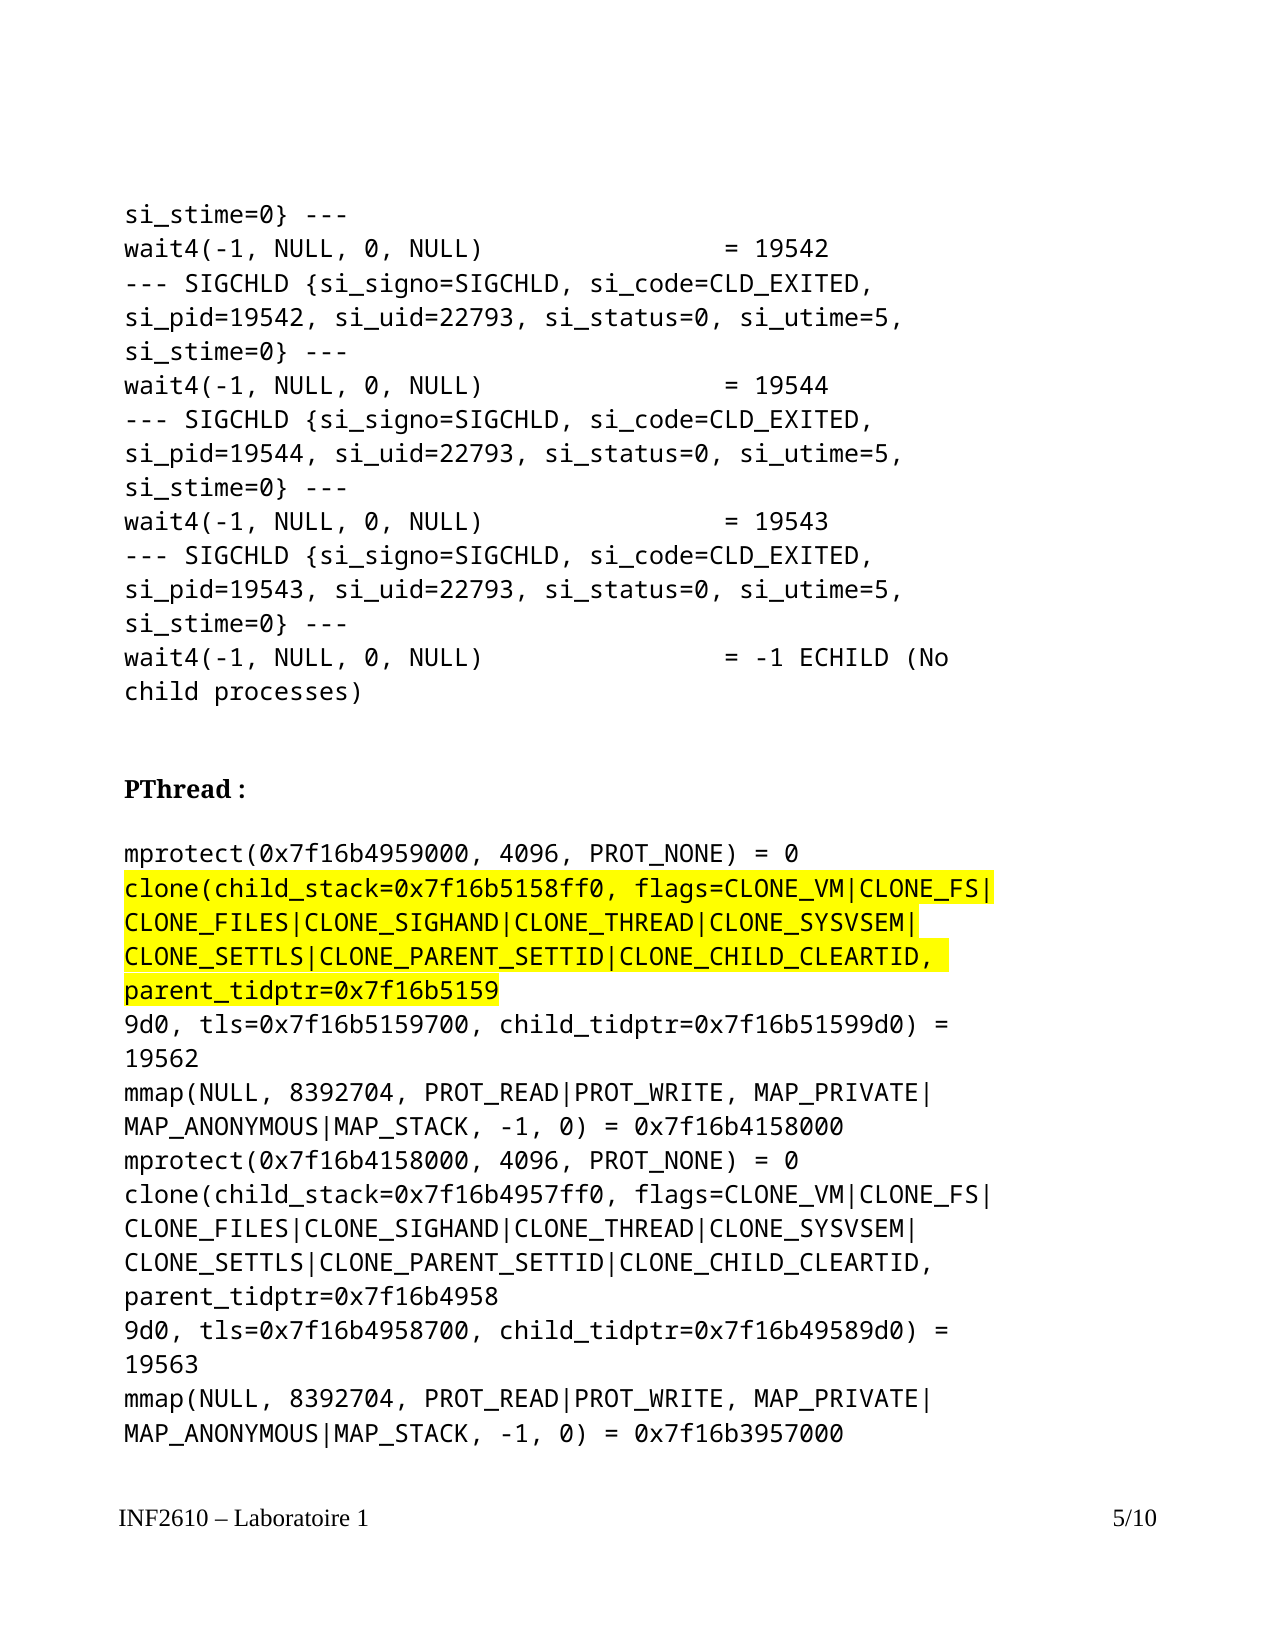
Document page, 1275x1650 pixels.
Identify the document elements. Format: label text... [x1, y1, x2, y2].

table_cell si_stime=0} --- wait4(-1, NULL, 0, NULL) = 19542 --- SIGCHLD {si_signo=SIGCHLD, si_code=CLD_EXITED, si_pid=19542, si_uid=22793, si_status=0, si_utime=5, si_stime=0} --- wait4(-1, NULL, 0, NULL) = 19544 --- SIGCHLD {si_signo=SIGCHLD, si_code=CLD_EXITED, si_pid=19544, si_uid=22793, si_status=0, si_utime=5, si_stime=0} --- wait4(-1, NULL, 0, NULL) = 19543 --- SIGCHLD {si_signo=SIGCHLD, si_code=CLD_EXITED, si_pid=19543, si_uid=22793, si_status=0, si_utime=5, si_stime=0} --- wait4(-1, NULL, 0, NULL) = -1 ECHILD (No child processes) PThread : mprotect(0x7f16b4959000, 4096, PROT_NONE) = 0 clone(child_stack=0x7f16b5158ff0, flags=CLONE_VM|CLONE_FS|CLONE_FILES|CLONE_SIGHAND|CLONE_THREAD|CLONE_SYSVSEM|CLONE_SETTLS|CLONE_PARENT_SETTID|CLONE_CHILD_CLEARTID, parent_tidptr=0x7f16b5159 9d0, tls=0x7f16b5159700, child_tidptr=0x7f16b51599d0) = 19562 mmap(NULL, 8392704, PROT_READ|PROT_WRITE, MAP_PRIVATE|MAP_ANONYMOUS|MAP_STACK, -1, 0) = 0x7f16b4158000 mprotect(0x7f16b4158000, 4096, PROT_NONE) = 0 clone(child_stack=0x7f16b4957ff0, flags=CLONE_VM|CLONE_FS|CLONE_FILES|CLONE_SIGHAND|CLONE_THREAD|CLONE_SYSVSEM|CLONE_SETTLS|CLONE_PARENT_SETTID|CLONE_CHILD_CLEARTID, parent_tidptr=0x7f16b4958 9d0, tls=0x7f16b4958700, child_tidptr=0x7f16b49589d0) = 19563 mmap(NULL, 8392704, PROT_READ|PROT_WRITE, MAP_PRIVATE|MAP_ANONYMOUS|MAP_STACK, -1, 0) = 0x7f16b3957000 [118, 176, 1007, 1455]
table_cell [1008, 176, 1077, 1455]
table_cell [1077, 176, 1155, 1455]
